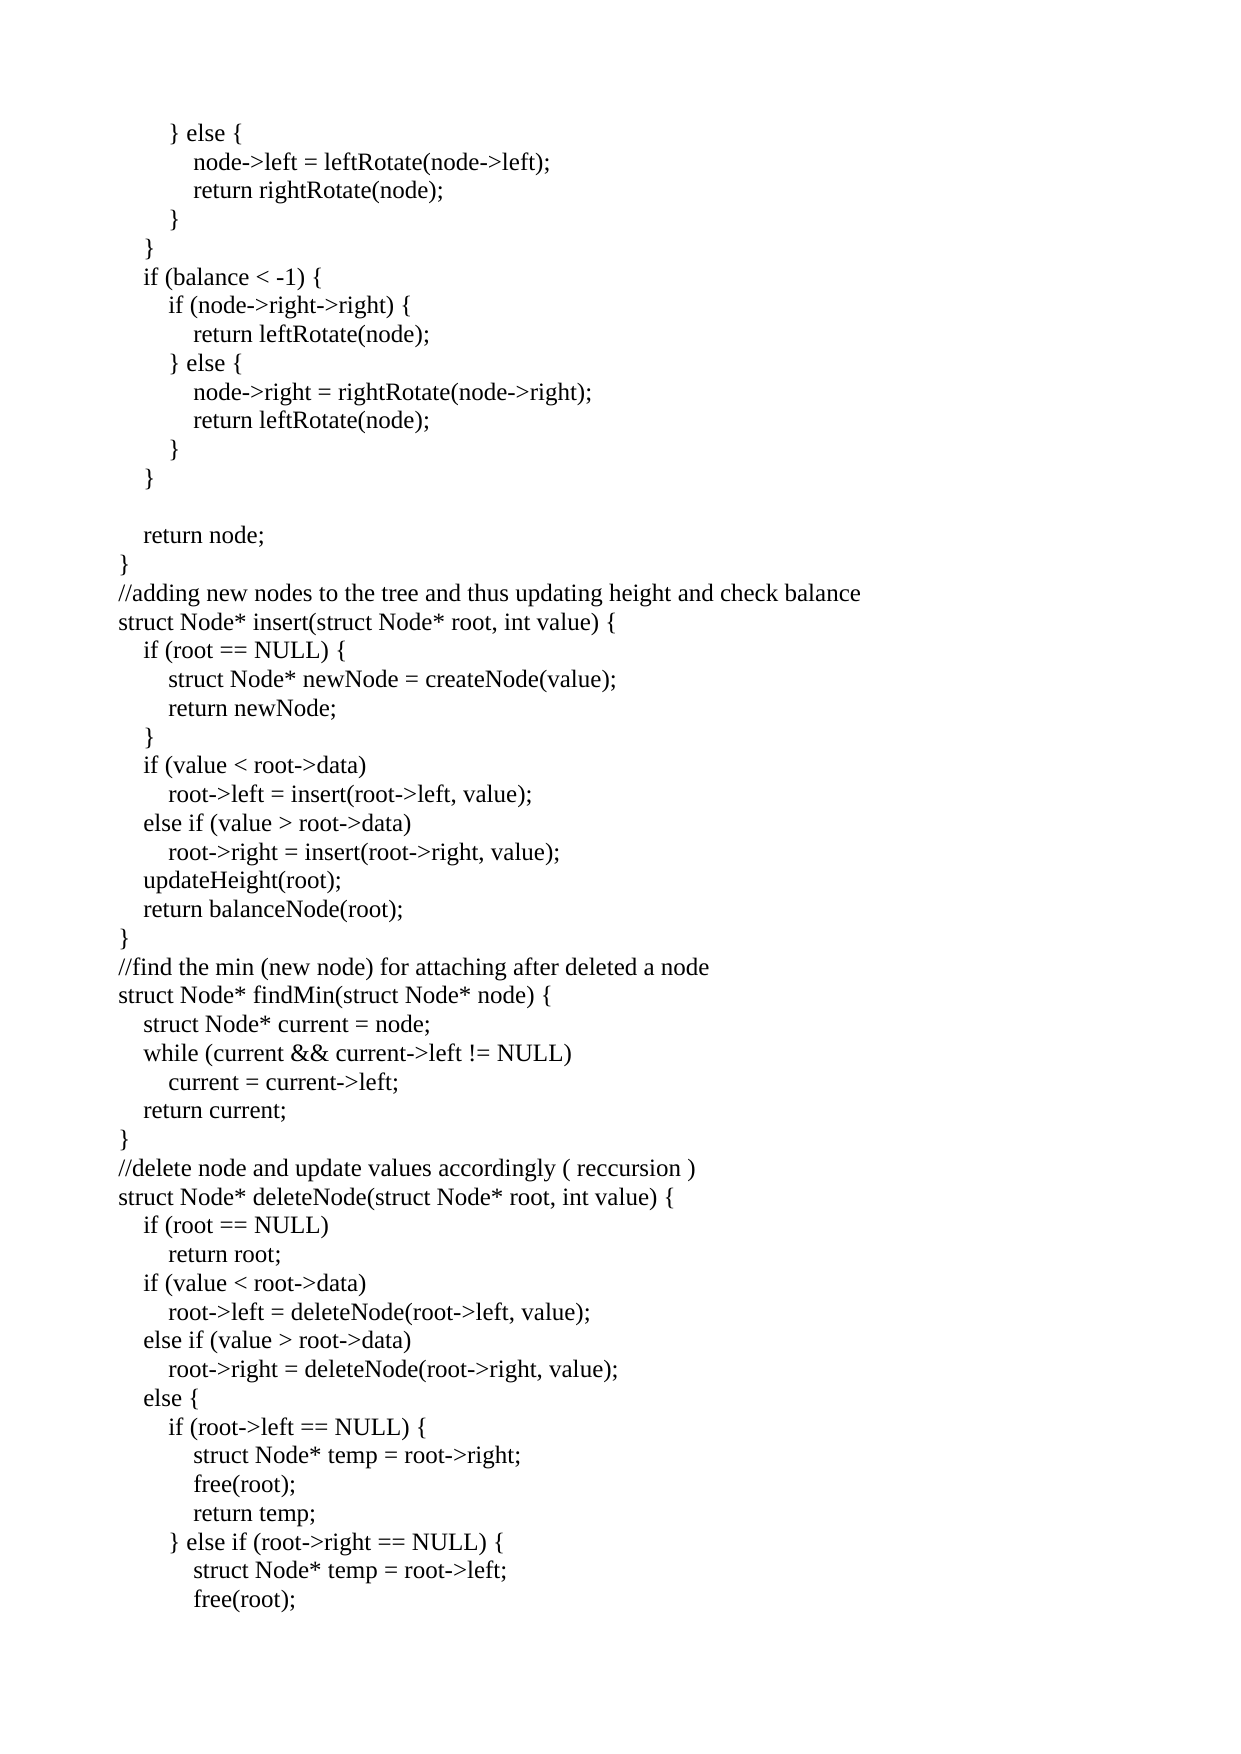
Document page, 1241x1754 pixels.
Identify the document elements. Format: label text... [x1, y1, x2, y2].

text } else { [118, 118, 1122, 147]
text return balanceNode(root); [118, 894, 1122, 923]
text struct Node* insert(struct Node* root, int value) { [118, 607, 1122, 636]
text root->left = deleteNode(root->left, value); [118, 1297, 1122, 1326]
text } else if (root->right == NULL) { [118, 1527, 1122, 1556]
text root->left = insert(root->left, value); [118, 779, 1122, 808]
text return leftRotate(node); [118, 319, 1122, 348]
text free(root); [118, 1469, 1122, 1498]
text } [118, 923, 1122, 952]
text struct Node* temp = root->left; [118, 1556, 1122, 1584]
text return current; [118, 1096, 1122, 1124]
text free(root); [118, 1584, 1122, 1613]
text if (value < root->data) [118, 1268, 1122, 1297]
text node->right = rightRotate(node->right); [118, 377, 1122, 406]
text } [118, 722, 1122, 751]
text } [118, 233, 1122, 262]
text } [118, 434, 1122, 463]
text else if (value > root->data) [118, 1326, 1122, 1354]
text root->right = deleteNode(root->right, value); [118, 1354, 1122, 1383]
text struct Node* temp = root->right; [118, 1441, 1122, 1469]
text else { [118, 1383, 1122, 1412]
text //delete node and update values accordingly ( reccursion ) [118, 1153, 1122, 1182]
text updateHeight(root); [118, 866, 1122, 894]
text if (balance < -1) { [118, 262, 1122, 291]
text return root; [118, 1239, 1122, 1268]
text } [118, 204, 1122, 233]
text if (root == NULL) { [118, 636, 1122, 664]
text return temp; [118, 1498, 1122, 1527]
text while (current && current->left != NULL) [118, 1038, 1122, 1067]
text struct Node* newNode = createNode(value); [118, 664, 1122, 693]
text current = current->left; [118, 1067, 1122, 1096]
text } [118, 463, 1122, 492]
text struct Node* current = node; [118, 1009, 1122, 1038]
text else if (value > root->data) [118, 808, 1122, 837]
text struct Node* findMin(struct Node* node) { [118, 981, 1122, 1009]
text node->left = leftRotate(node->left); [118, 147, 1122, 176]
text return newNode; [118, 693, 1122, 722]
text } [118, 549, 1122, 578]
text } [118, 1124, 1122, 1153]
text //find the min (new node) for attaching after deleted a node [118, 952, 1122, 981]
text return rightRotate(node); [118, 176, 1122, 204]
text //adding new nodes to the tree and thus updating height and check balance [118, 578, 1122, 607]
text struct Node* deleteNode(struct Node* root, int value) { [118, 1182, 1122, 1211]
text } else { [118, 348, 1122, 377]
text return leftRotate(node); [118, 406, 1122, 434]
text if (root->left == NULL) { [118, 1412, 1122, 1441]
text root->right = insert(root->right, value); [118, 837, 1122, 866]
text if (node->right->right) { [118, 291, 1122, 319]
text return node; [118, 521, 1122, 549]
text if (root == NULL) [118, 1211, 1122, 1239]
text if (value < root->data) [118, 751, 1122, 779]
